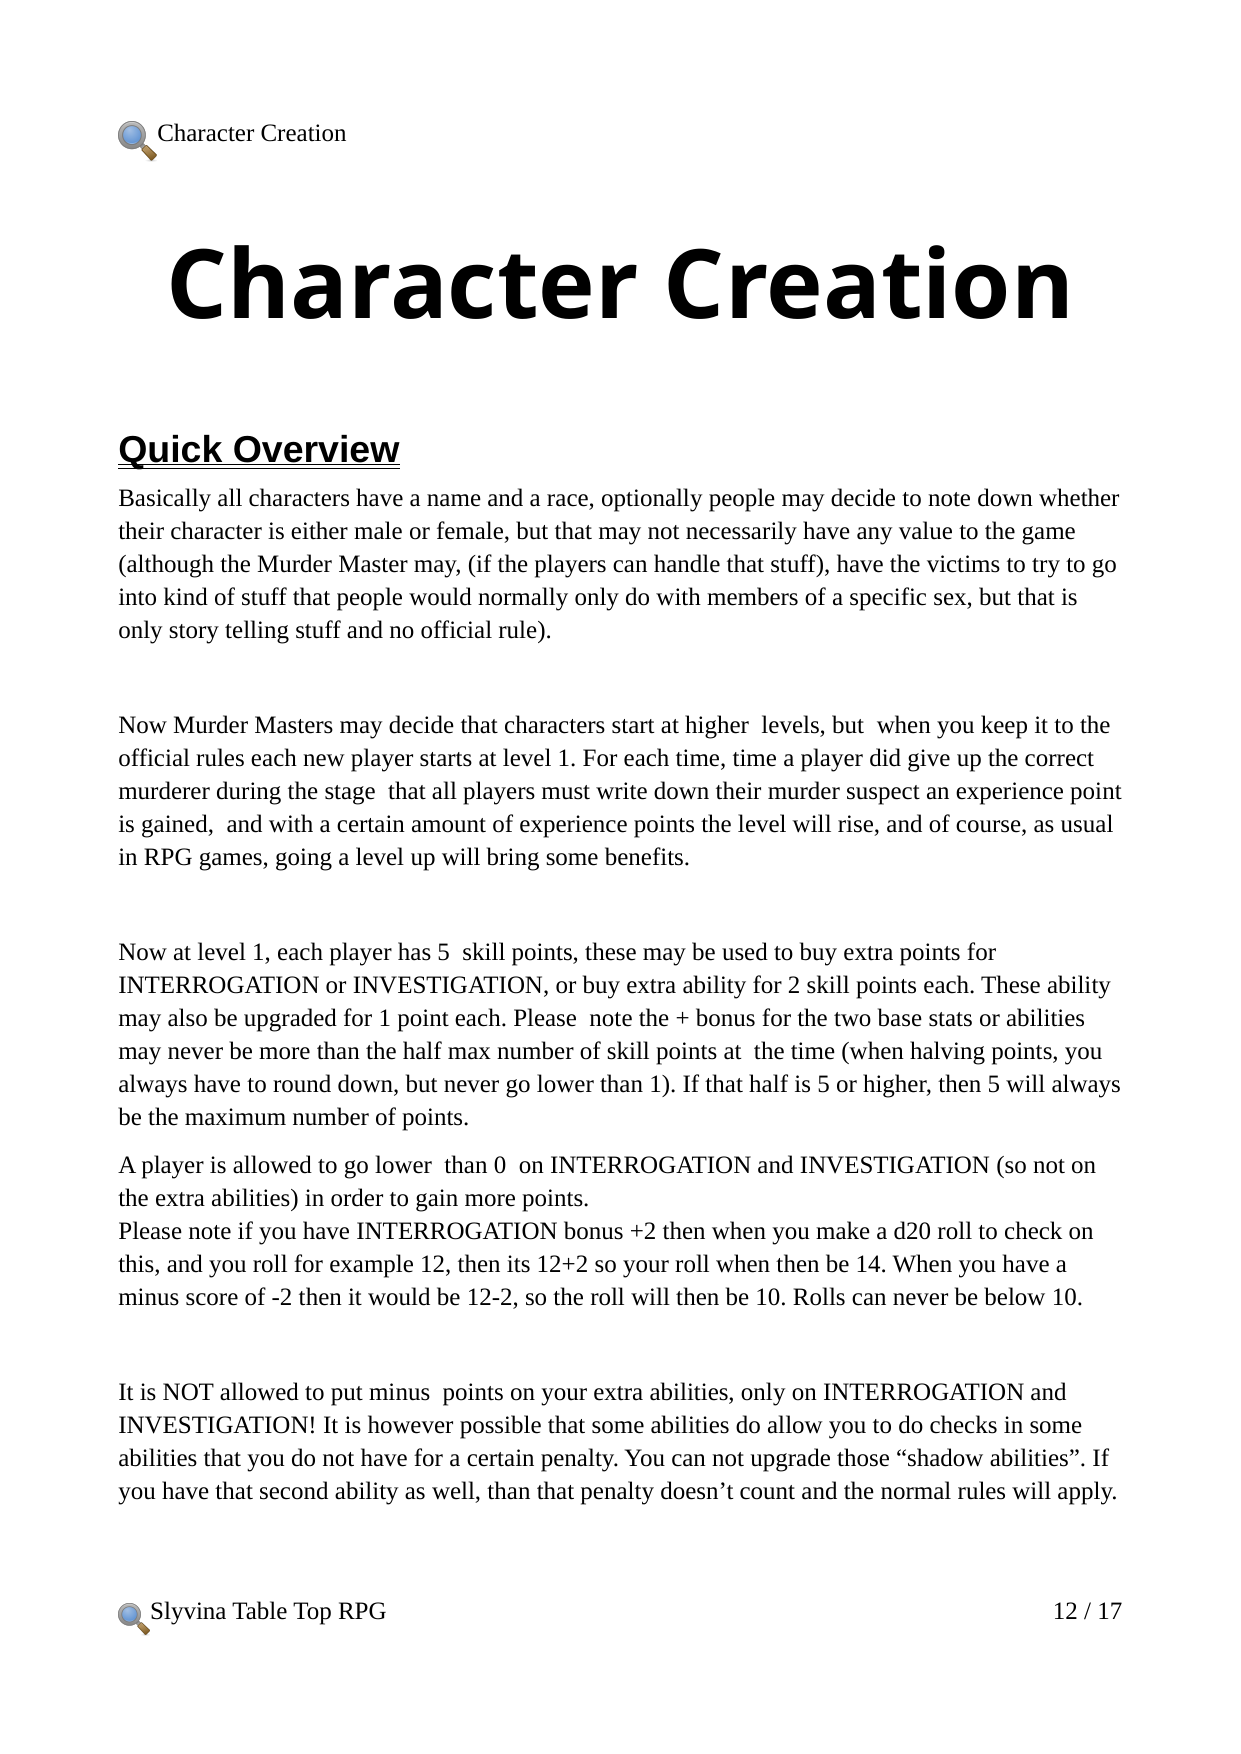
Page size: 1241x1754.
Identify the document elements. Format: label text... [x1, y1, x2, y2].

subtitle Quick Overview [118, 427, 1122, 470]
text Now at level 1, each player has 5 skill points, these may be used to buy extra points for INTERROGATION or INVESTIGATION, or buy extra ability for 2 skill points each. These ability may also be upgraded for 1 point each. Please note the + bonus for the two base stats or abilities may never be more than the half max number of skill points at the time (when halving points, you always have to round down, but never go lower than 1). If that half is 5 or higher, then 5 will always be the maximum number of points. [118, 937, 1122, 1131]
subtitle Character Creation [118, 216, 1122, 346]
picture [118, 1603, 150, 1636]
text A player is allowed to go lower than 0 on INTERROGATION and INVESTIGATION (so not on the extra abilities) in order to gain more points. Please note if you have INTERROGATION bonus +2 then when you make a d20 roll to check on this, and you roll for example 12, then its 12+2 so your roll when then be 14. When you have a minus score of -2 then it would be 12-2, so the roll will then be 10. Rolls can never be below 10. [118, 1150, 1122, 1311]
text It is NOT allowed to put minus points on your extra abilities, only on INTERROGATION and INVESTIGATION! It is however possible that some abilities do allow you to do checks in some abilities that you do not have for a certain penalty. You can not upgrade those “shadow abilities”. If you have that second ability as well, than that penalty doesn’t count and the normal rules will apply. [118, 1377, 1122, 1505]
text Now Murder Masters may decide that characters start at higher levels, but when you keep it to the official rules each new player starts at level 1. For each time, time a player did give up the correct murderer during the stage that all players must write down their murder suspect an experience point is gained, and with a certain amount of experience points the level will rise, and of course, as usual in RPG games, going a level up will bring some benefits. [118, 710, 1122, 871]
text Basically all characters have a name and a race, optionally people may decide to note down whether their character is either male or female, but that may not necessarily have any value to the game (although the Murder Master may, (if the players can handle that stuff), have the victims to try to go into kind of stuff that people would normally only do with members of a specific sex, but that is only story telling stuff and no official rule). [118, 483, 1122, 643]
picture [118, 121, 158, 162]
